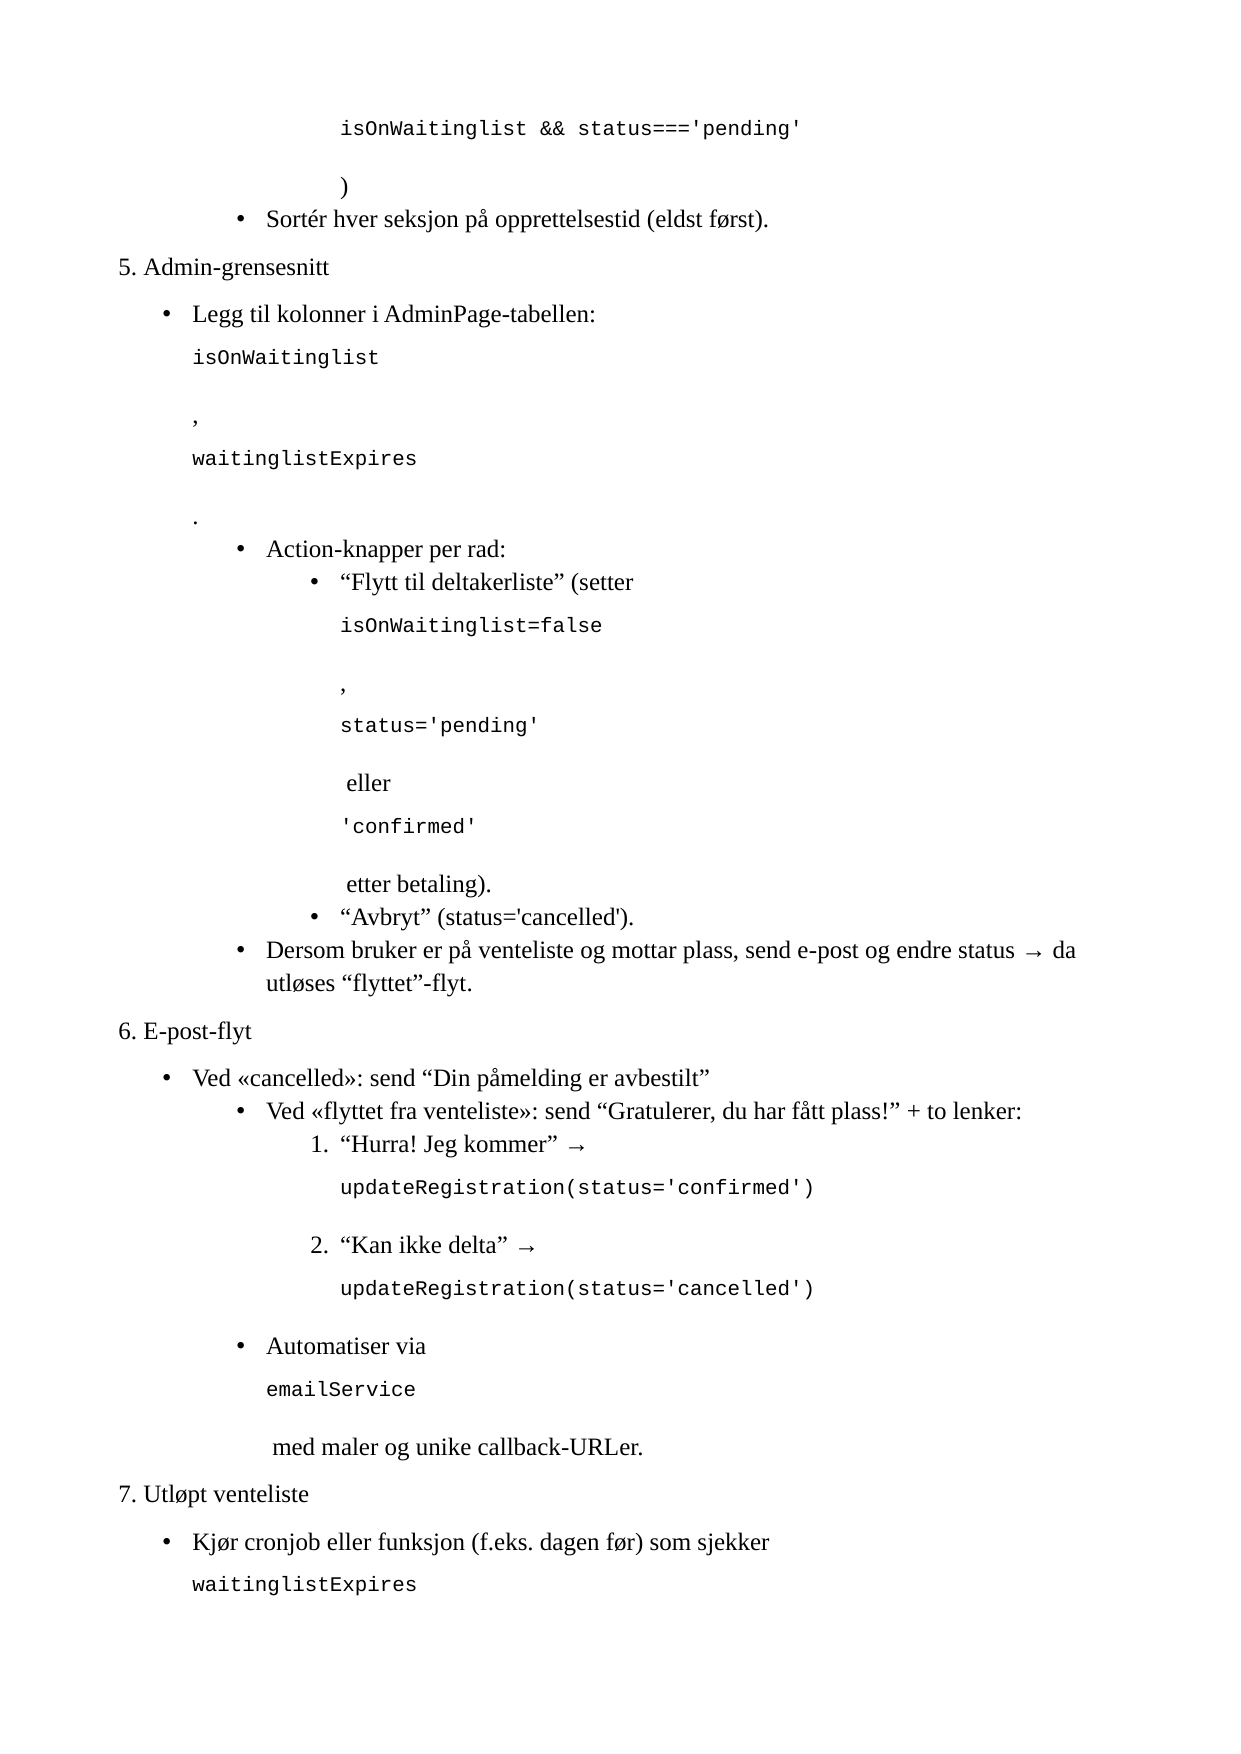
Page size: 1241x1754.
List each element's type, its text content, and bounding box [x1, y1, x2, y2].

list isOnWaitinglist && status==='pending' [310, 118, 1122, 142]
list Ved «flyttet fra venteliste»: send “Gratulerer, du har fått plass!” + to lenker: [236, 1096, 1122, 1125]
list eller [310, 768, 1122, 797]
list Action‑knapper per rad: [236, 534, 1122, 563]
list Legg til kolonner i AdminPage-tabellen: [162, 299, 1122, 328]
list Automatiser via [236, 1331, 1122, 1360]
list “Kan ikke delta” → [310, 1230, 1122, 1259]
list Ved «cancelled»: send “Din påmelding er avbestilt” [162, 1063, 1122, 1092]
list updateRegistration(status='cancelled') [310, 1278, 1122, 1301]
list isOnWaitinglist=false [310, 614, 1122, 638]
list , [162, 400, 1122, 429]
list ) [310, 171, 1122, 200]
text 7. Utløpt venteliste [118, 1479, 1122, 1508]
list “Avbryt” (status='cancelled'). [310, 902, 1122, 931]
list Dersom bruker er på venteliste og mottar plass, send e‑post og endre status → da utløses “flyttet”-flyt. [236, 935, 1122, 997]
list “Hurra! Jeg kommer” → [310, 1129, 1122, 1158]
list , [310, 668, 1122, 696]
list Sortér hver seksjon på opprettelsestid (eldst først). [236, 204, 1122, 233]
list “Flytt til deltakerliste” (setter [310, 567, 1122, 596]
list 'confirmed' [310, 816, 1122, 840]
list Kjør cronjob eller funksjon (f.eks. dagen før) som sjekker [162, 1527, 1122, 1556]
text 6. E‑post‑flyt [118, 1016, 1122, 1044]
list waitinglistExpires [162, 1574, 1122, 1598]
list etter betaling). [310, 869, 1122, 898]
list waitinglistExpires [162, 448, 1122, 471]
list . [162, 501, 1122, 530]
list updateRegistration(status='confirmed') [310, 1177, 1122, 1201]
list isOnWaitinglist [162, 347, 1122, 371]
list emailService [236, 1378, 1122, 1402]
list status='pending' [310, 715, 1122, 739]
text 5. Admin‑grensesnitt [118, 252, 1122, 281]
list med maler og unike callback‑URLer. [236, 1432, 1122, 1460]
